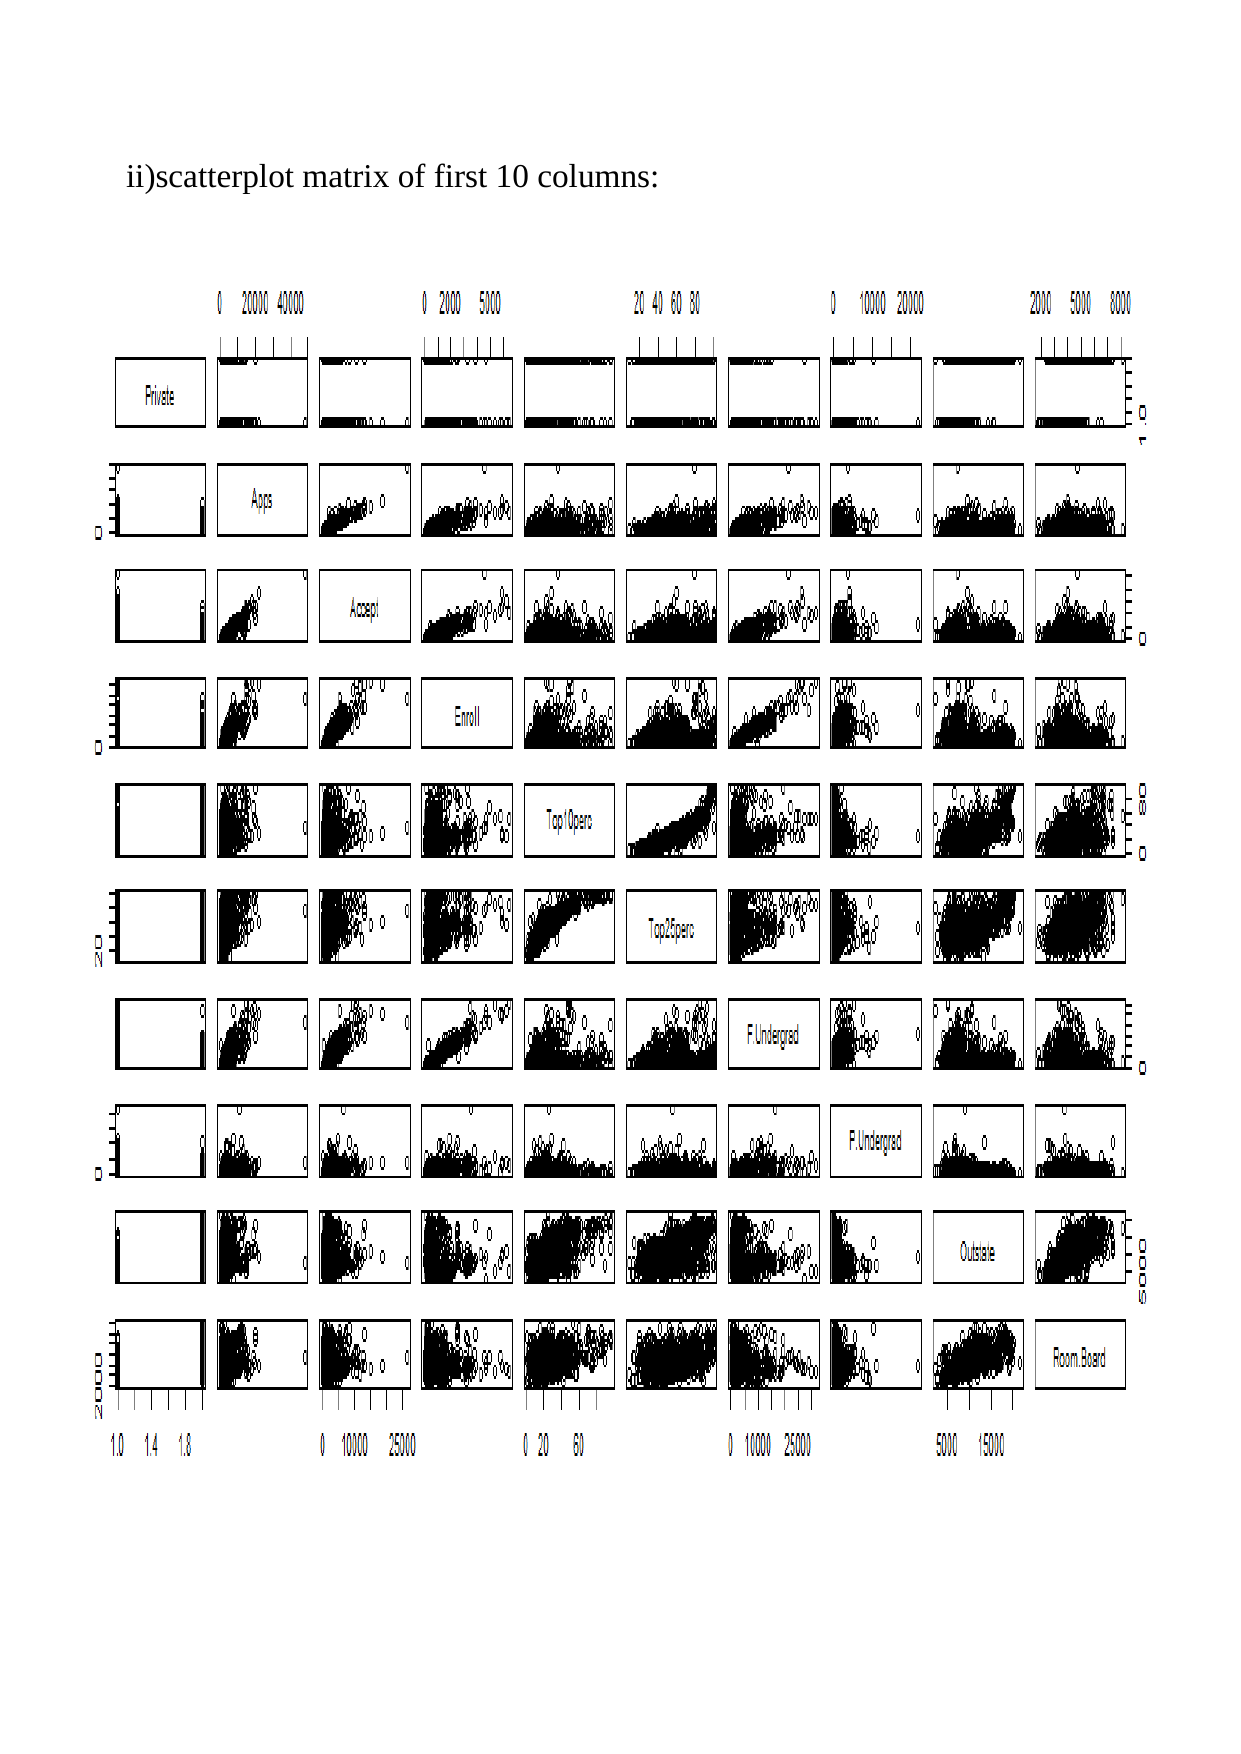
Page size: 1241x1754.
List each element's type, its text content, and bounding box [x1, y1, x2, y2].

picture [64, 194, 1176, 1554]
text ii)scatterplot matrix of first 10 columns: [59, 156, 1181, 195]
